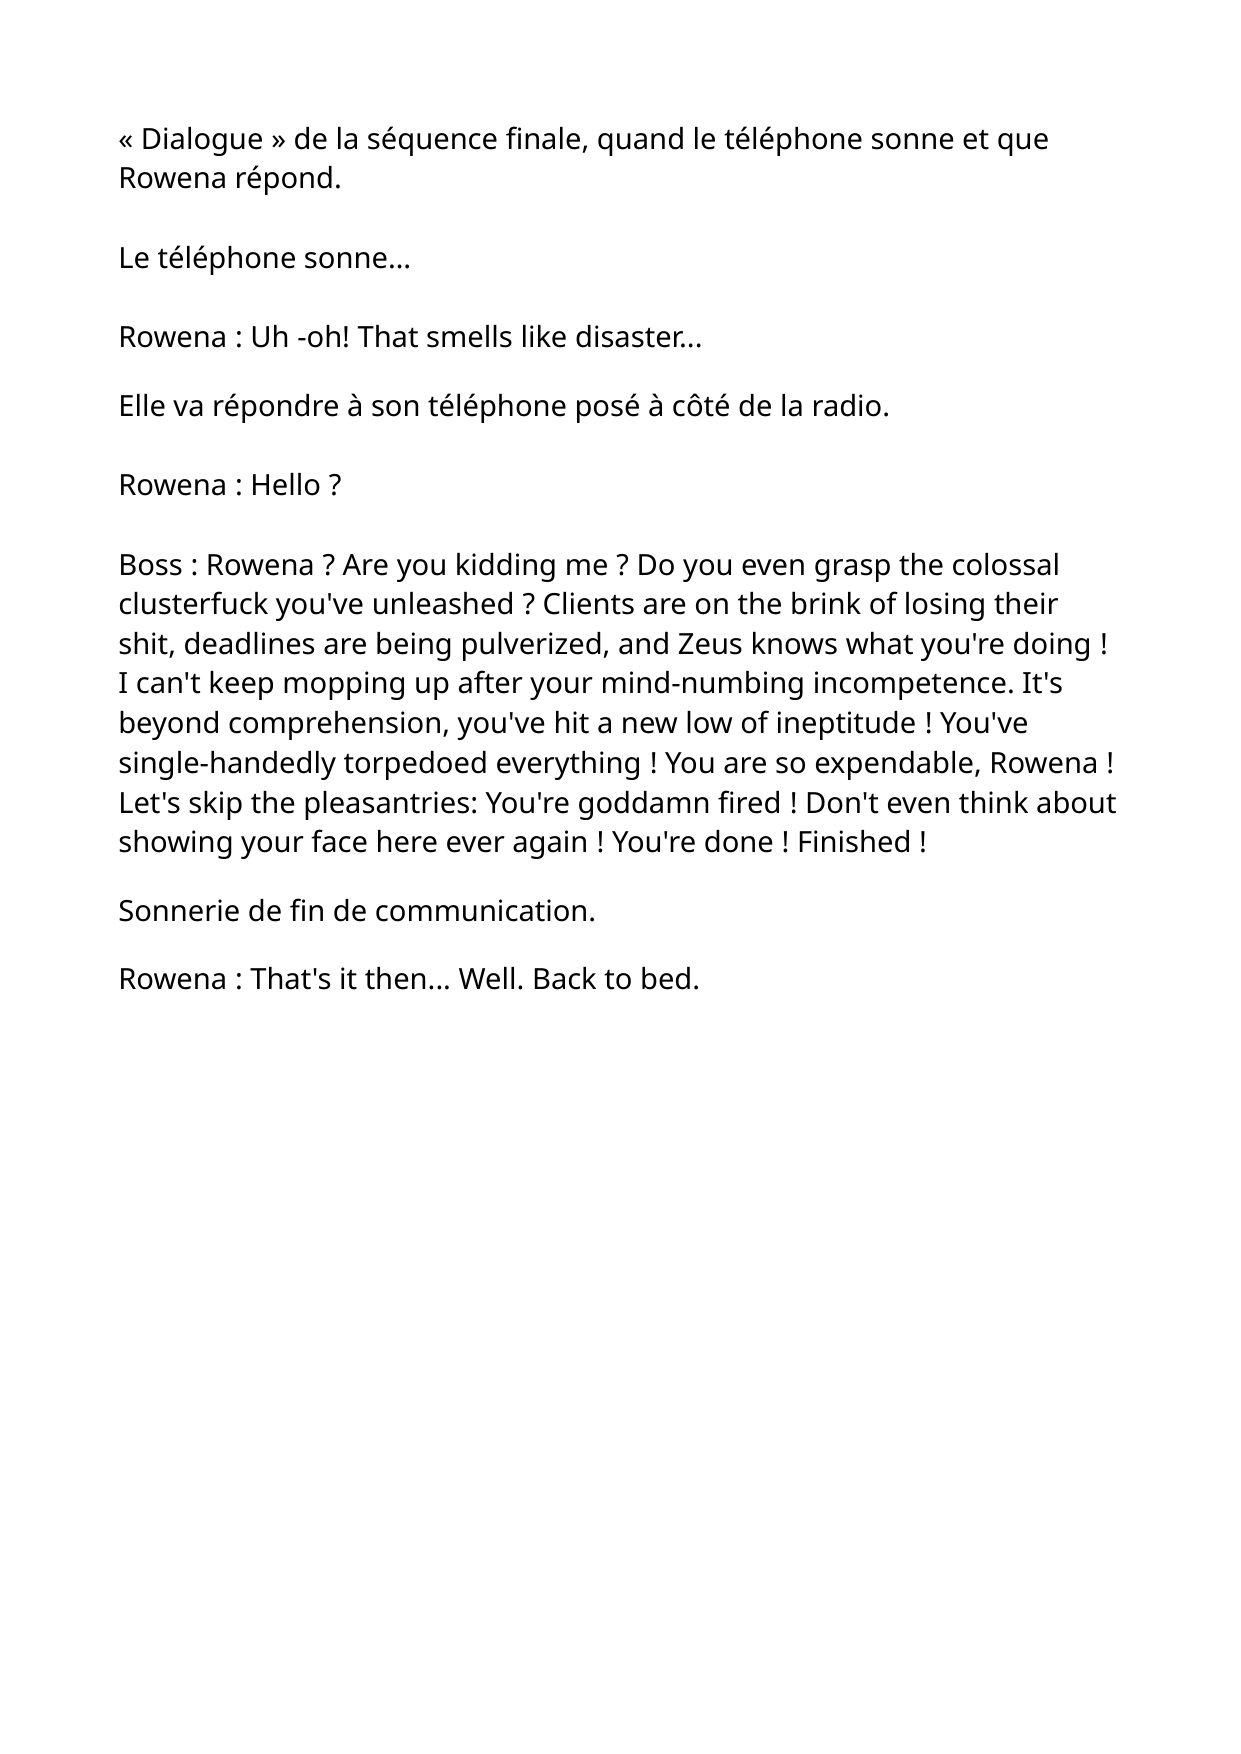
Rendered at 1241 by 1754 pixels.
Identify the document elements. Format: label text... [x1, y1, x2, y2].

text Rowena : Hello ? [118, 464, 1122, 504]
text Sonnerie de fin de communication. [118, 890, 1122, 930]
text « Dialogue » de la séquence finale, quand le téléphone sonne et que Rowena répond. [118, 118, 1122, 197]
text Rowena : Uh -oh! That smells like disaster... [118, 317, 1122, 356]
text Rowena : That's it then... Well. Back to bed. [118, 958, 1122, 998]
text Le téléphone sonne… [118, 237, 1122, 277]
text Elle va répondre à son téléphone posé à côté de la radio. [118, 385, 1122, 425]
text Boss : Rowena ? Are you kidding me ? Do you even grasp the colossal clusterfuck you've unleashed ? Clients are on the brink of losing their shit, deadlines are being pulverized, and Zeus knows what you're doing ! I can't keep mopping up after your mind-numbing incompetence. It's beyond comprehension, you've hit a new low of ineptitude ! You've single-handedly torpedoed everything ! You are so expendable, Rowena ! Let's skip the pleasantries: You're goddamn fired ! Don't even think about showing your face here ever again ! You're done ! Finished ! [118, 544, 1122, 861]
